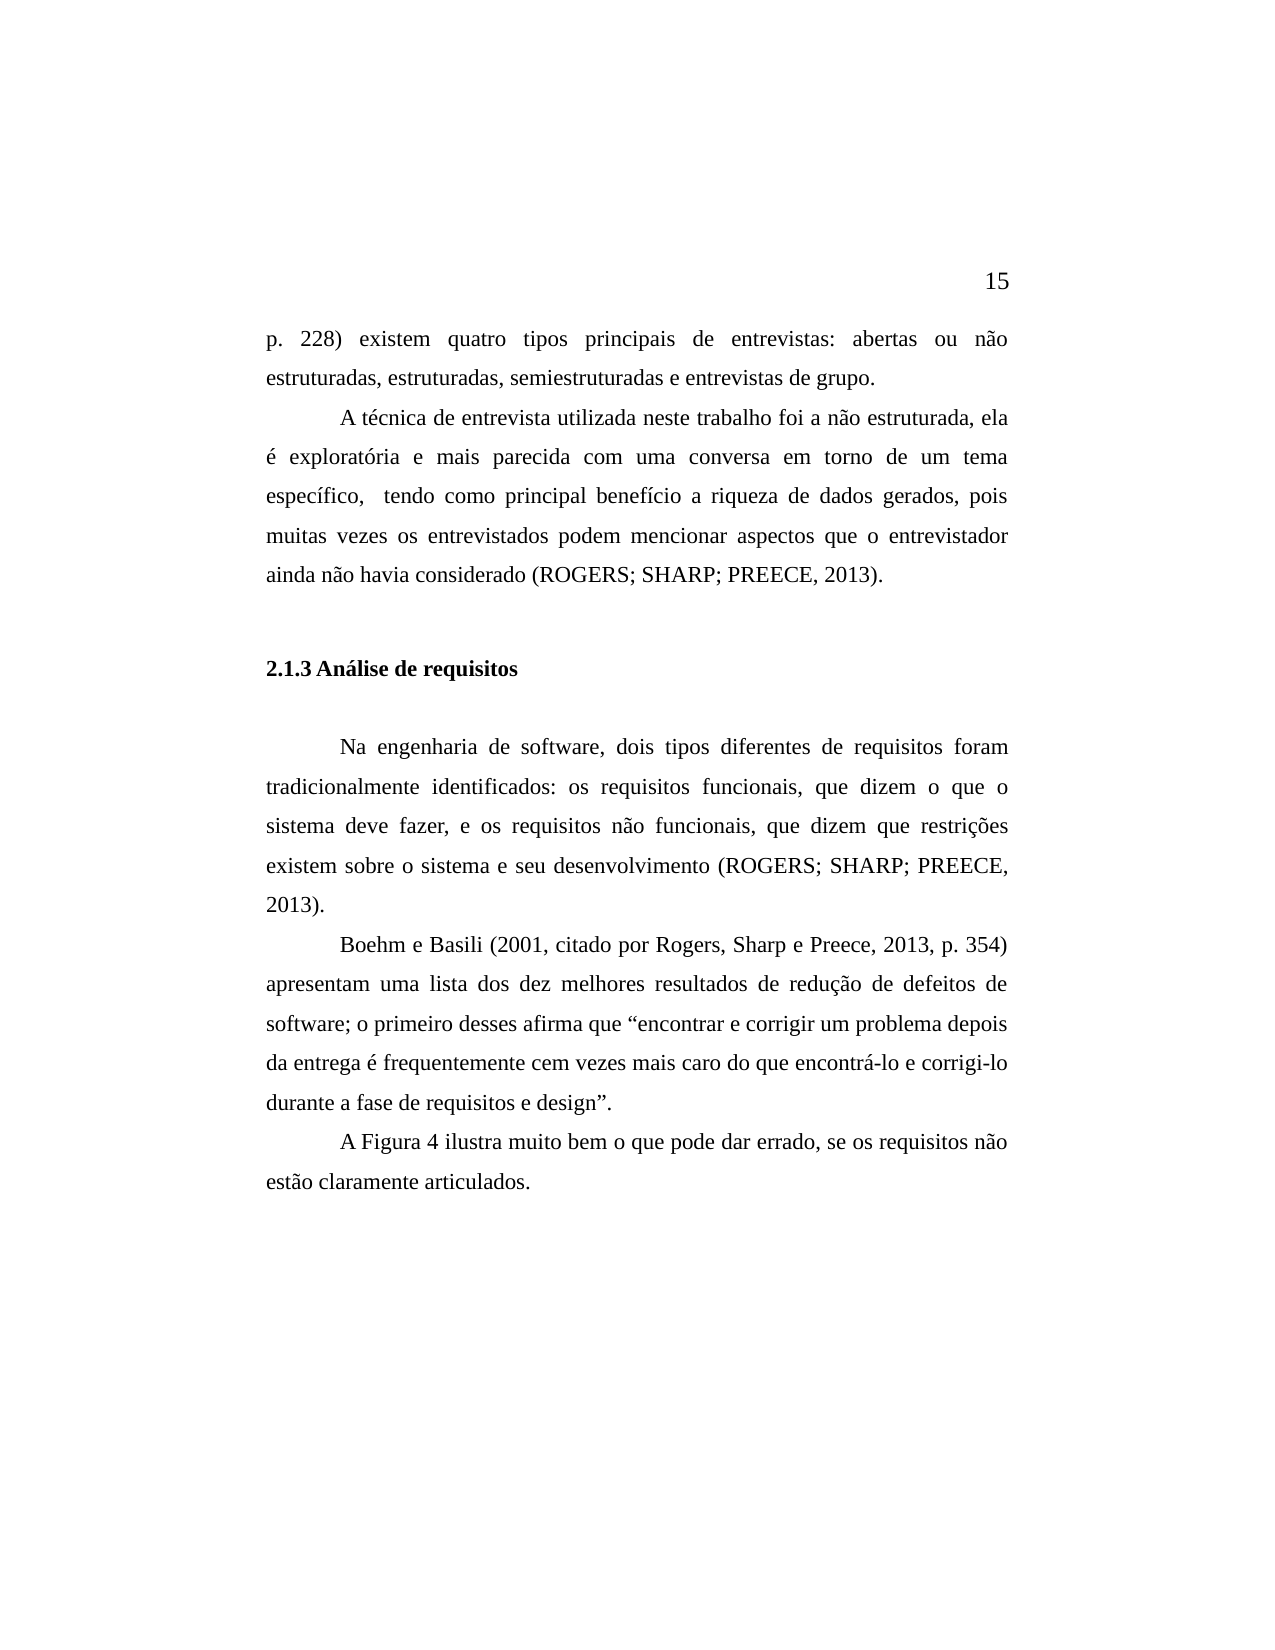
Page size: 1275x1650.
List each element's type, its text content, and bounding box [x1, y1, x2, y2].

text Na engenharia de software, dois tipos diferentes de requisitos foram tradicionalmente identificados: os requisitos funcionais, que dizem o que o sistema deve fazer, e os requisitos não funcionais, que dizem que restrições existem sobre o sistema e seu desenvolvimento (ROGERS; SHARP; PREECE, 2013). [266, 733, 1009, 918]
text Boehm e Basili (2001, citado por Rogers, Sharp e Preece, 2013, p. 354) apresentam uma lista dos dez melhores resultados de redução de defeitos de software; o primeiro desses afirma que “encontrar e corrigir um problema depois da entrega é frequentemente cem vezes mais caro do que encontrá-lo e corrigi-lo durante a fase de requisitos e design”. [266, 931, 1009, 1115]
subtitle 2.1.3 Análise de requisitos [266, 655, 1009, 681]
text A Figura 4 ilustra muito bem o que pode dar errado, se os requisitos não estão claramente articulados. [266, 1128, 1009, 1194]
text p. 228) existem quatro tipos principais de entrevistas: abertas ou não estruturadas, estruturadas, semiestruturadas e entrevistas de grupo. [266, 325, 1009, 391]
text A técnica de entrevista utilizada neste trabalho foi a não estruturada, ela é exploratória e mais parecida com uma conversa em torno de um tema específico, tendo como principal benefício a riqueza de dados gerados, pois muitas vezes os entrevistados podem mencionar aspectos que o entrevistador ainda não havia considerado (ROGERS; SHARP; PREECE, 2013). [266, 404, 1009, 588]
